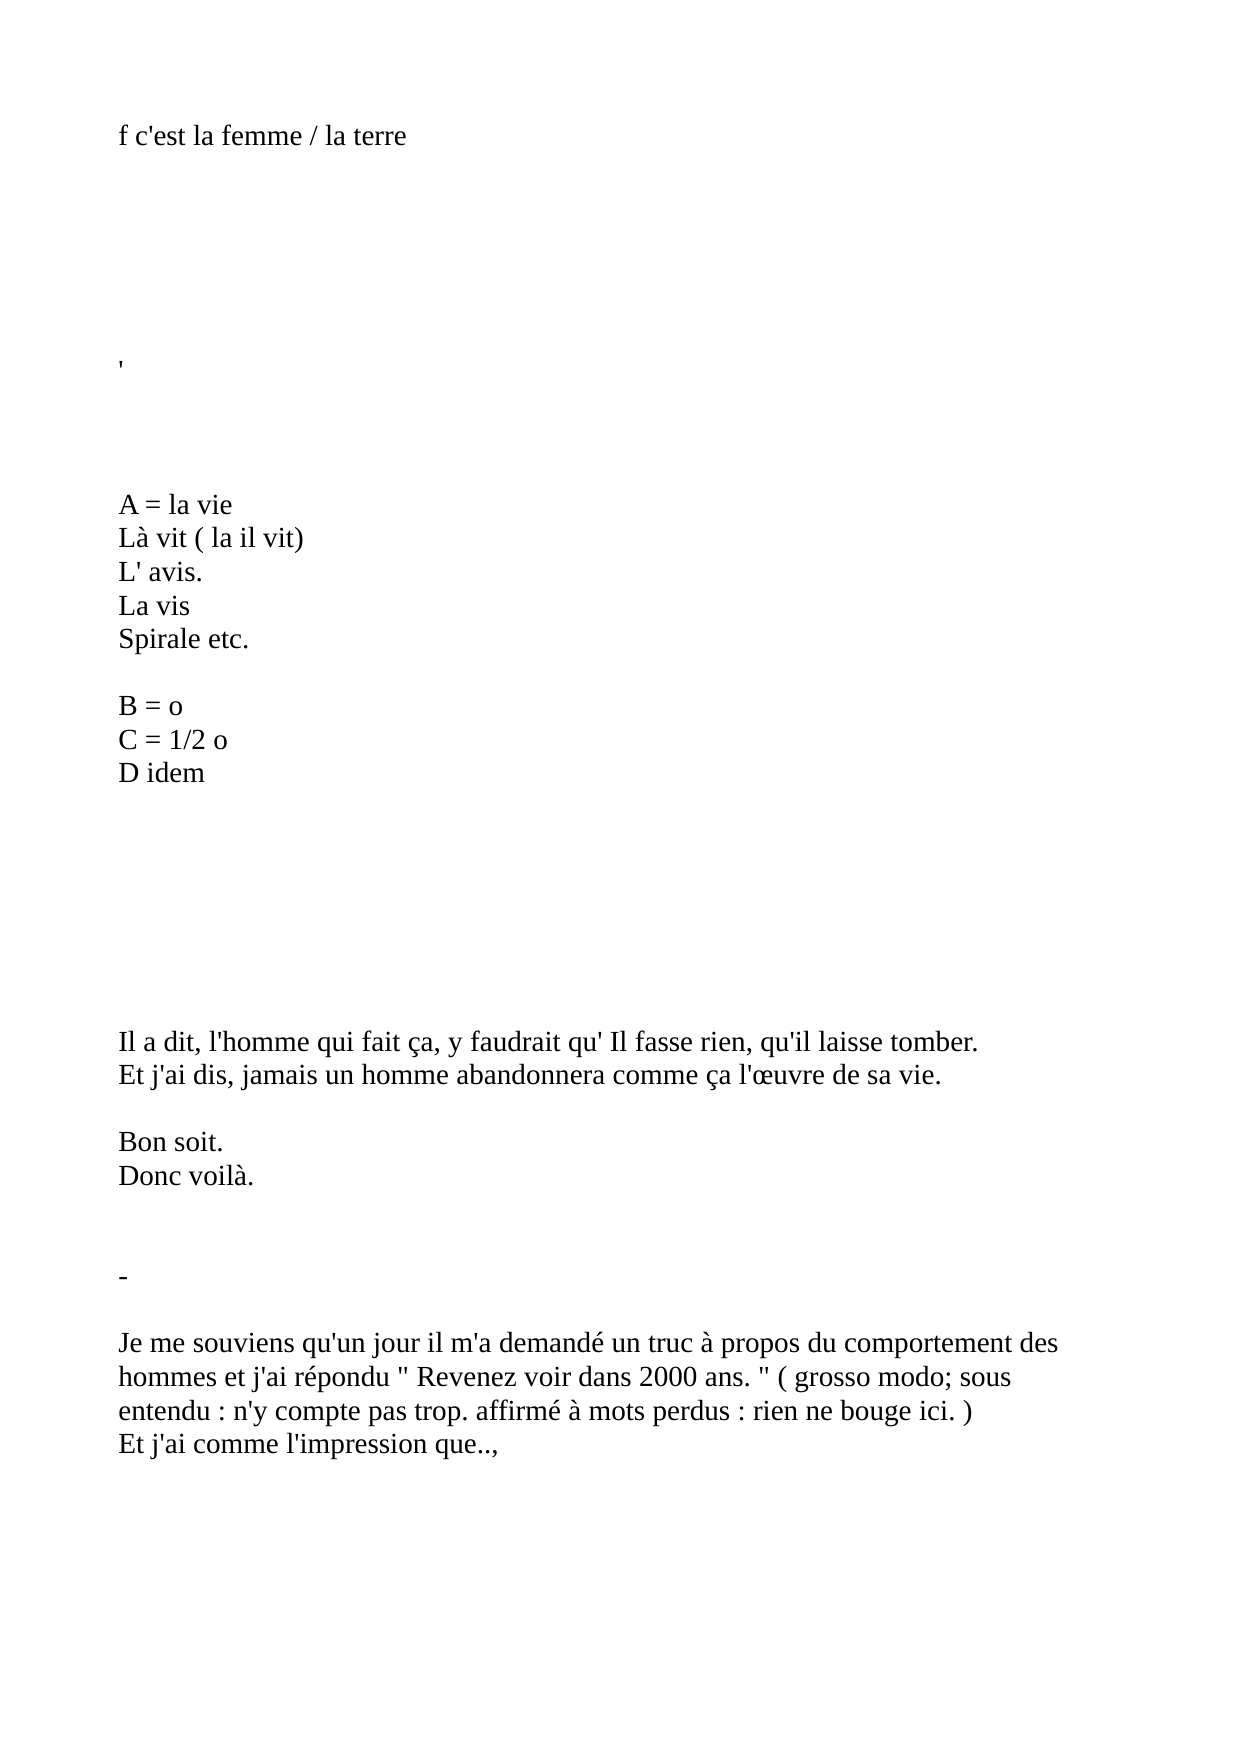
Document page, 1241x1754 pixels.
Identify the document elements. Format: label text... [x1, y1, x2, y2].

text Là vit ( la il vit) [118, 521, 1122, 554]
text - [118, 1258, 1122, 1292]
text Bon soit. [118, 1124, 1122, 1158]
text Et j'ai comme l'impression que.., [118, 1426, 1122, 1460]
text D idem [118, 755, 1122, 789]
text Je me souviens qu'un jour il m'a demandé un truc à propos du comportement des hommes et j'ai répondu " Revenez voir dans 2000 ans. " ( grosso modo; sous entendu : n'y compte pas trop. affirmé à mots perdus : rien ne bouge ici. ) [118, 1326, 1122, 1426]
text Et j'ai dis, jamais un homme abandonnera comme ça l'œuvre de sa vie. [118, 1057, 1122, 1091]
text C = 1/2 o [118, 722, 1122, 755]
text Spirale etc. [118, 621, 1122, 655]
text A = la vie [118, 487, 1122, 521]
text L' avis. [118, 554, 1122, 588]
text f c'est la femme / la terre [118, 118, 1122, 185]
text Il a dit, l'homme qui fait ça, y faudrait qu' Il fasse rien, qu'il laisse tomber. [118, 1024, 1122, 1057]
text B = o [118, 688, 1122, 722]
text ' [118, 353, 1122, 386]
text La vis [118, 588, 1122, 621]
text Donc voilà. [118, 1158, 1122, 1191]
